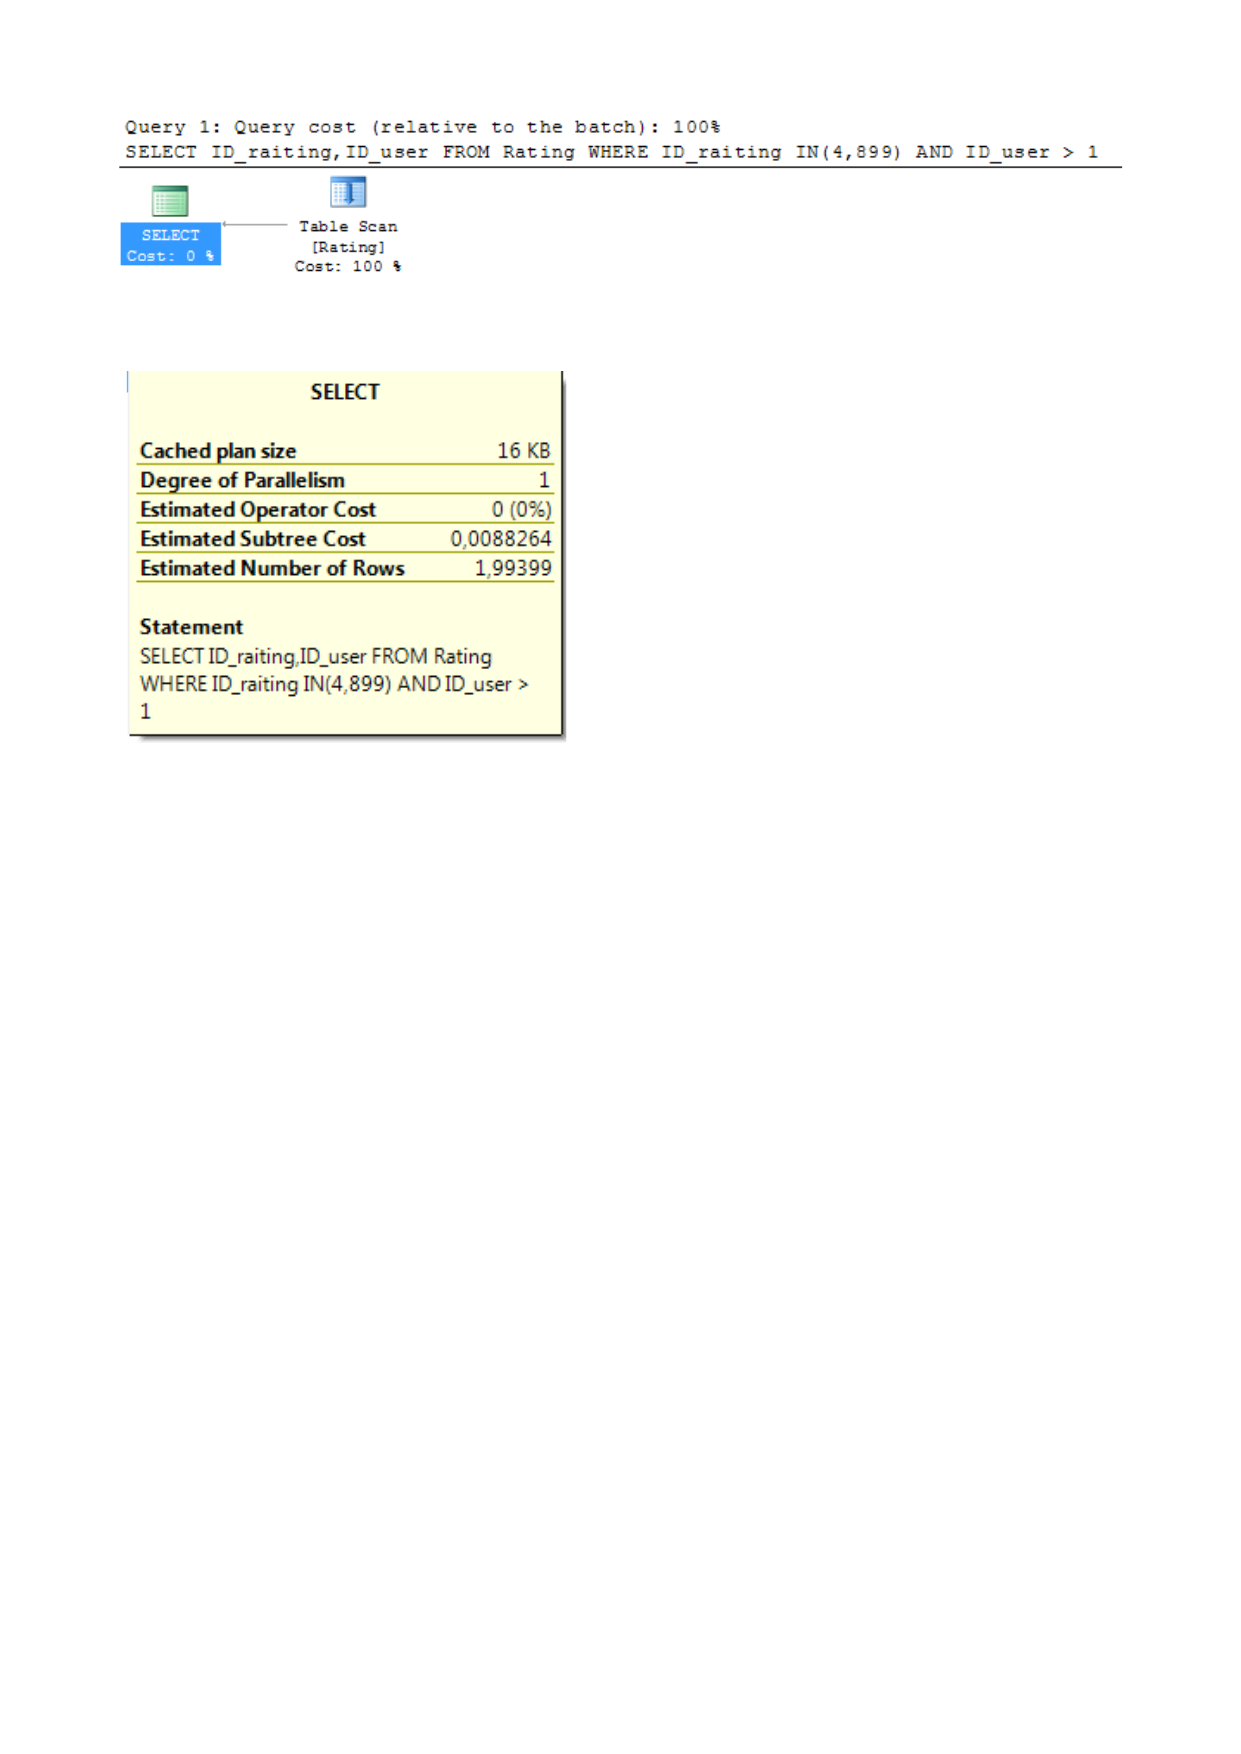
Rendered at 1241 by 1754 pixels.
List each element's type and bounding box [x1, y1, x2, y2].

picture [126, 622, 511, 743]
picture [118, 118, 1123, 295]
